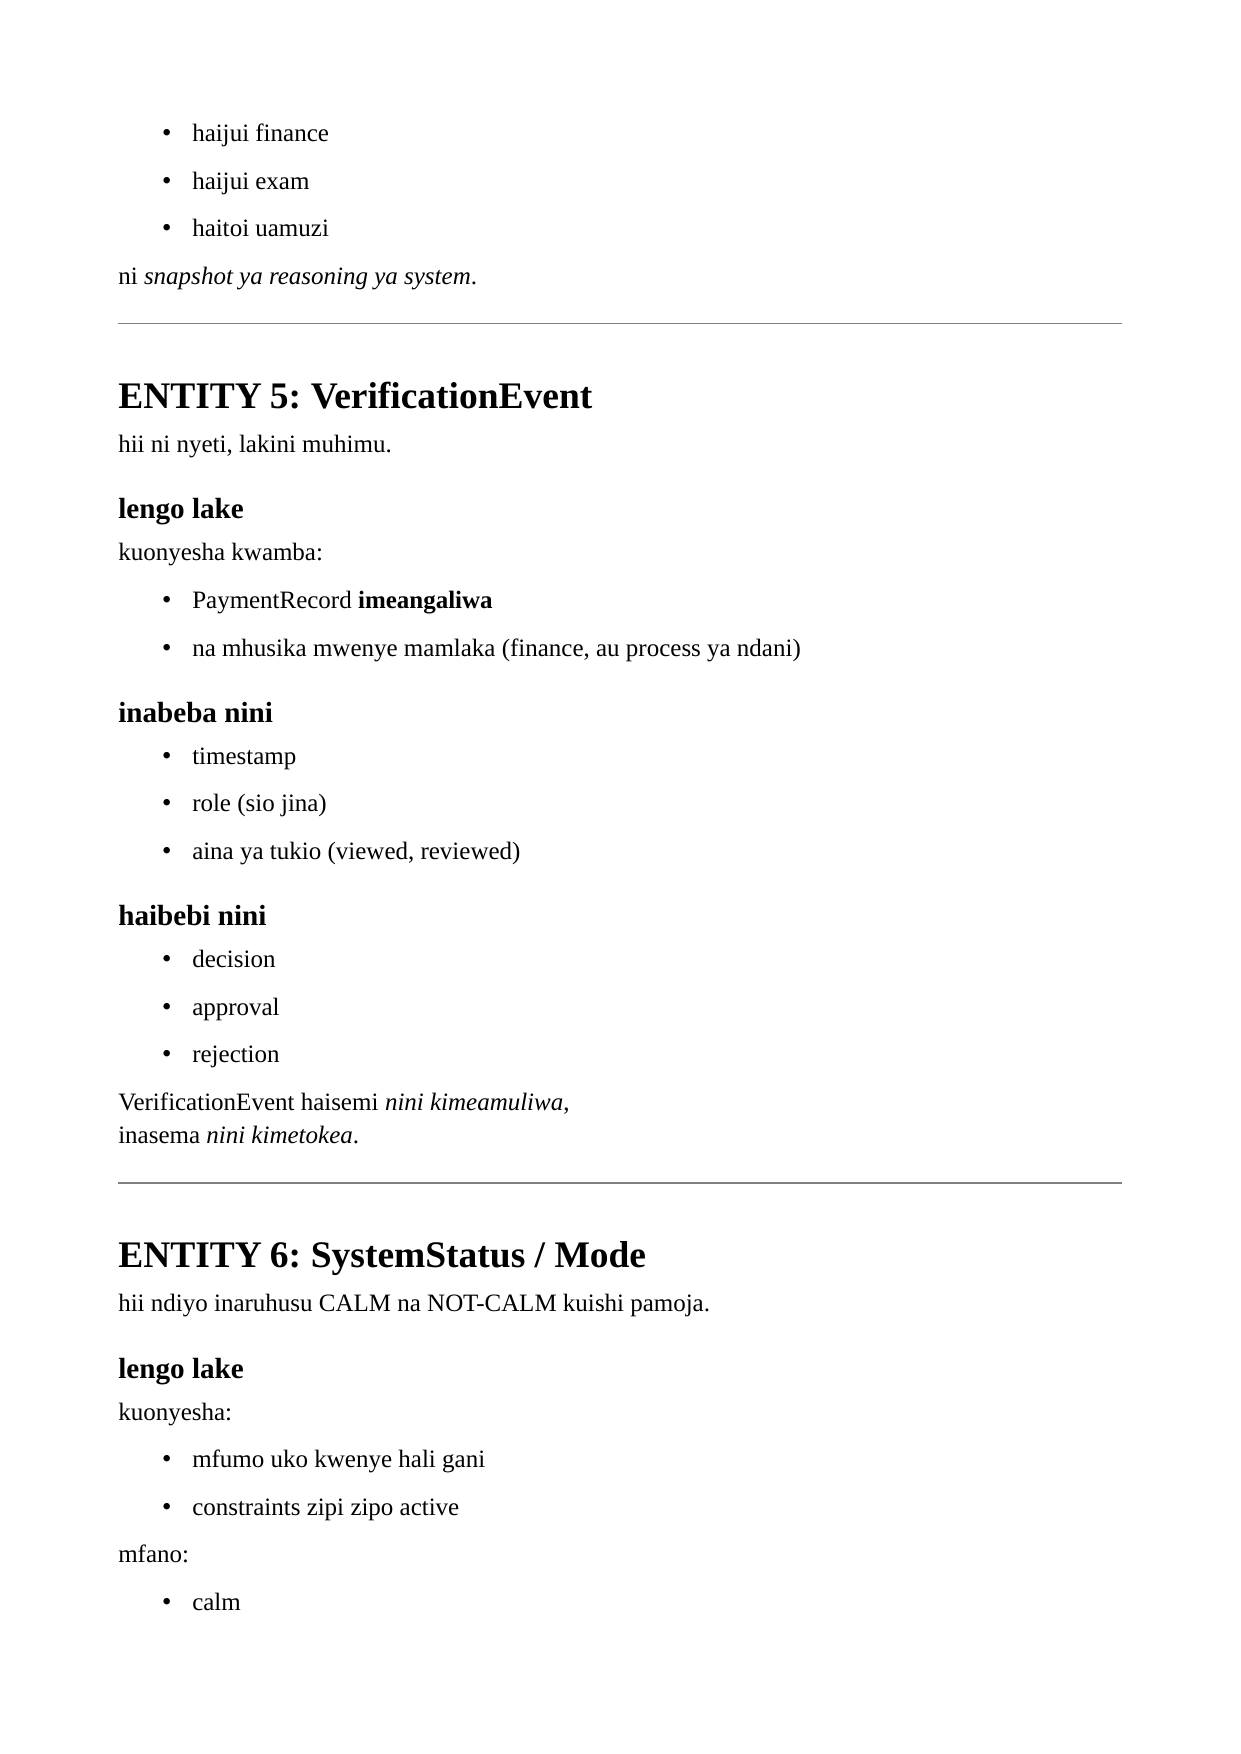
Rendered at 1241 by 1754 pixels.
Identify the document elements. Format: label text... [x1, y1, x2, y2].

list timestamp [162, 741, 1122, 770]
subtitle ENTITY 5: VerificationEvent [118, 374, 1122, 417]
list haijui finance [162, 118, 1122, 147]
list calm [162, 1587, 1122, 1616]
text hii ni nyeti, lakini muhimu. [118, 429, 1122, 458]
list role (sio jina) [162, 788, 1122, 817]
subtitle lengo lake [118, 1351, 1122, 1384]
list decision [162, 944, 1122, 973]
list haitoi uamuzi [162, 213, 1122, 242]
list aina ya tukio (viewed, reviewed) [162, 836, 1122, 865]
list haijui exam [162, 166, 1122, 194]
text ni snapshot ya reasoning ya system. [118, 261, 1122, 290]
subtitle haibebi nini [118, 898, 1122, 932]
list approval [162, 992, 1122, 1021]
list mfumo uko kwenye hali gani [162, 1444, 1122, 1473]
text VerificationEvent haisemi nini kimeamuliwa, inasema nini kimetokea. [118, 1087, 1122, 1149]
subtitle ENTITY 6: SystemStatus / Mode [118, 1233, 1122, 1276]
list rejection [162, 1039, 1122, 1068]
list PaymentRecord imeangaliwa [162, 585, 1122, 614]
subtitle lengo lake [118, 491, 1122, 525]
list na mhusika mwenye mamlaka (finance, au process ya ndani) [162, 633, 1122, 661]
text kuonyesha kwamba: [118, 537, 1122, 566]
text kuonyesha: [118, 1397, 1122, 1426]
subtitle inabeba nini [118, 695, 1122, 728]
text hii ndiyo inaruhusu CALM na NOT-CALM kuishi pamoja. [118, 1288, 1122, 1317]
list constraints zipi zipo active [162, 1492, 1122, 1521]
text mfano: [118, 1539, 1122, 1568]
